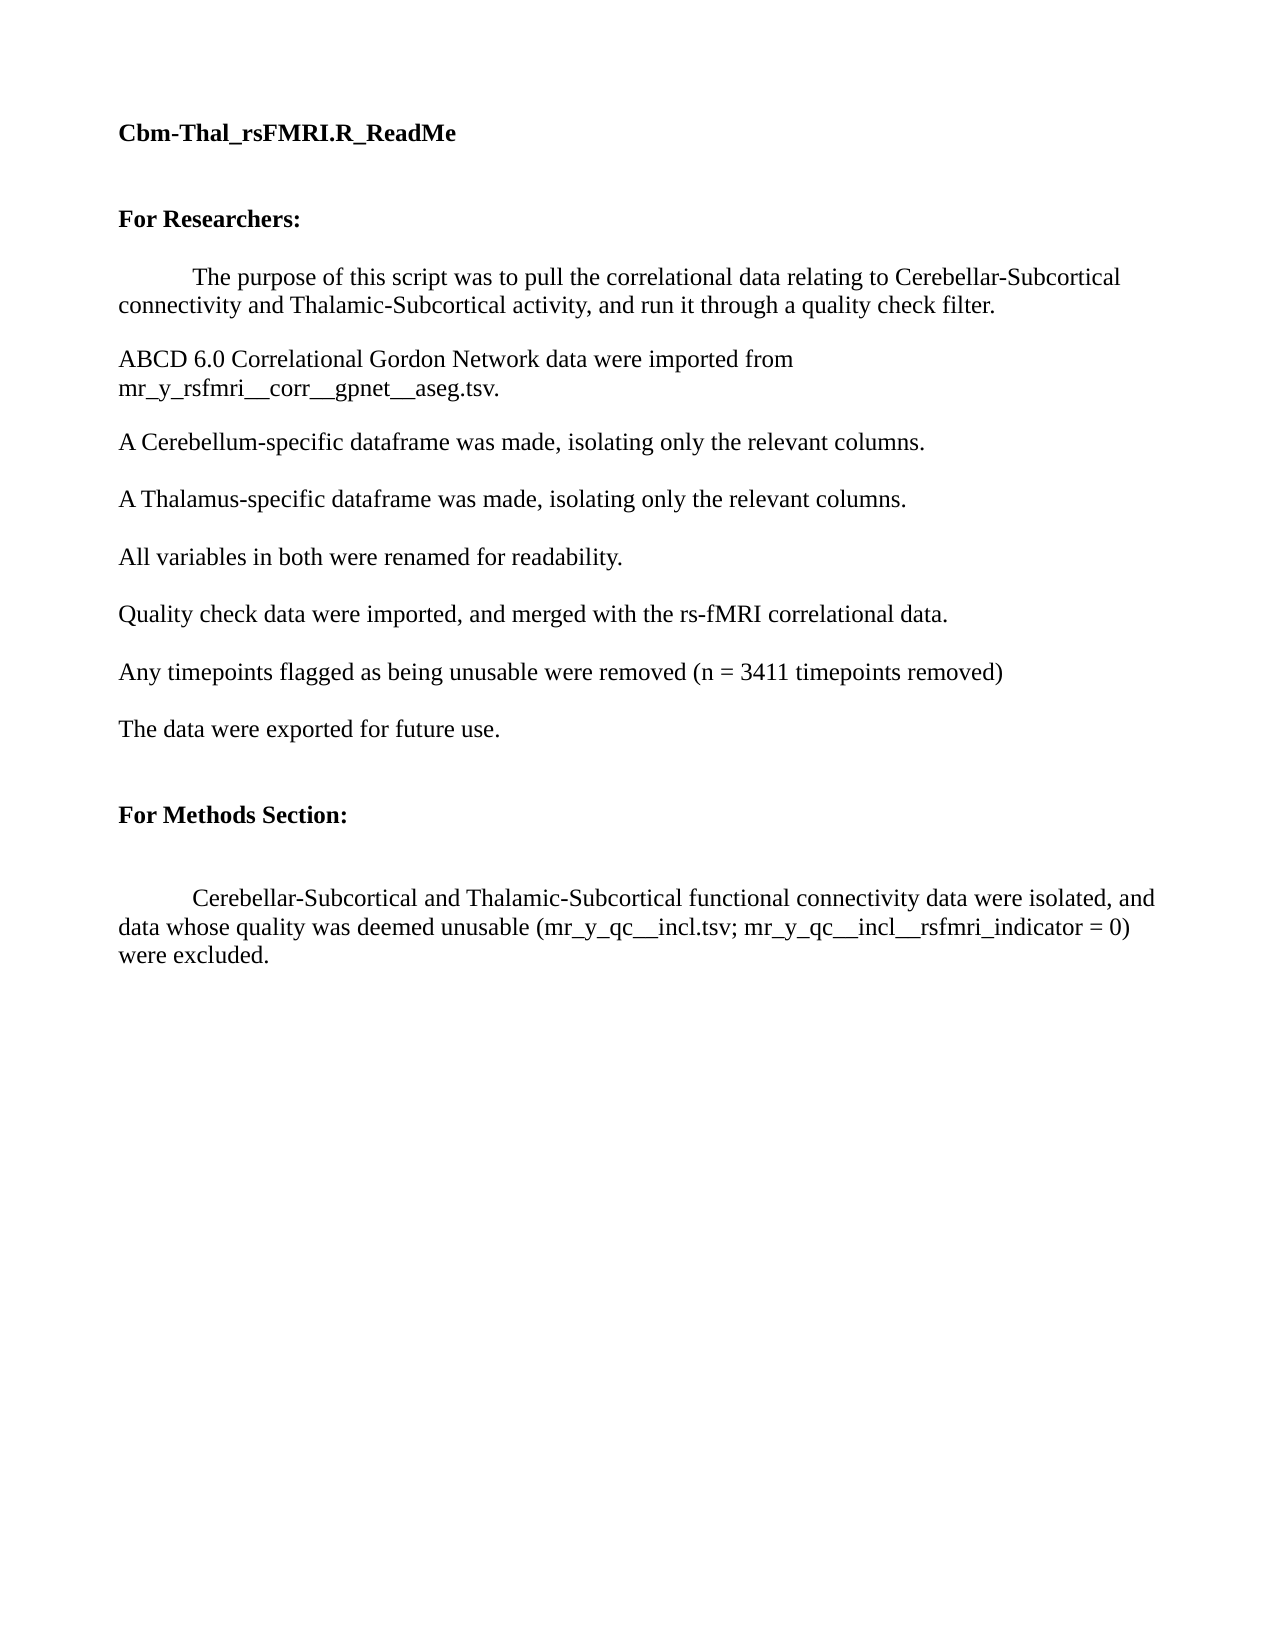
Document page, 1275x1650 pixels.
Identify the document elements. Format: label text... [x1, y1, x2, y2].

text Any timepoints flagged as being unusable were removed (n = 3411 timepoints removed) [118, 657, 1157, 686]
text Cerebellar-Subcortical and Thalamic-Subcortical functional connectivity data were isolated, and data whose quality was deemed unusable (mr_y_qc__incl.tsv; mr_y_qc__incl__rsfmri_indicator = 0) were excluded. [118, 883, 1157, 969]
text A Thalamus-specific dataframe was made, isolating only the relevant columns. [118, 484, 1157, 513]
text ABCD 6.0 Correlational Gordon Network data were imported from mr_y_rsfmri__corr__gpnet__aseg.tsv. [118, 344, 1157, 402]
text All variables in both were renamed for readability. [118, 542, 1157, 571]
text Quality check data were imported, and merged with the rs-fMRI correlational data. [118, 599, 1157, 628]
text For Methods Section: [118, 801, 1157, 829]
text For Researchers: [118, 204, 1157, 233]
text A Cerebellum-specific dataframe was made, isolating only the relevant columns. [118, 427, 1157, 456]
text Cbm-Thal_rsFMRI.R_ReadMe [118, 118, 1157, 147]
text The purpose of this script was to pull the correlational data relating to Cerebellar-Subcortical connectivity and Thalamic-Subcortical activity, and run it through a quality check filter. [118, 262, 1157, 319]
text The data were exported for future use. [118, 714, 1157, 743]
